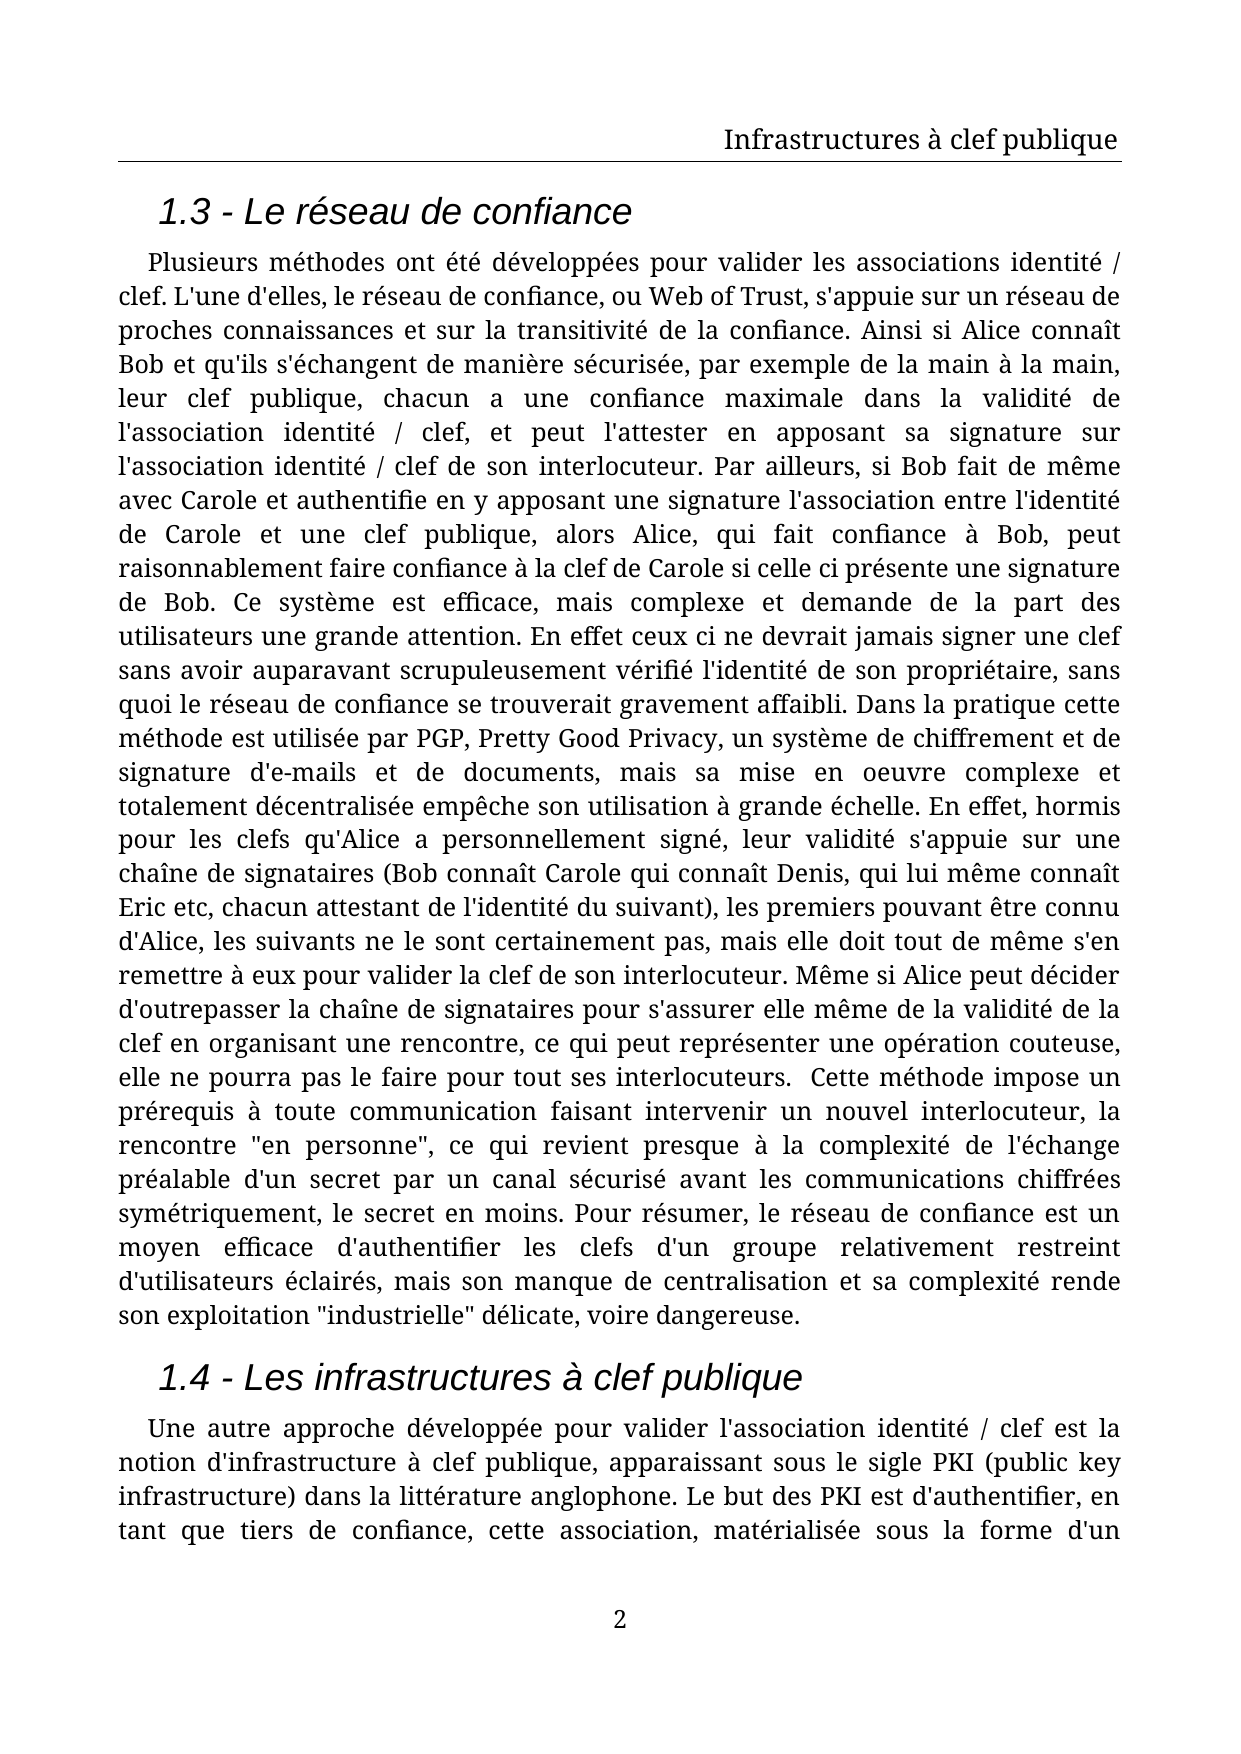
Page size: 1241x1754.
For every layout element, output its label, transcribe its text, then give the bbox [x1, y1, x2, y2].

text Une autre approche développée pour valider l'association identité / clef est la notion d'infrastructure à clef publique, apparaissant sous le sigle PKI (public key infrastructure) dans la littérature anglophone. Le but des PKI est d'authentifier, en tant que tiers de confiance, cette association, matérialisée sous la forme d'un [118, 1411, 1122, 1547]
subtitle Le réseau de confiance [148, 190, 1122, 232]
subtitle Les infrastructures à clef publique [148, 1356, 1122, 1398]
text Plusieurs méthodes ont été développées pour valider les associations identité / clef. L'une d'elles, le réseau de confiance, ou Web of Trust, s'appuie sur un réseau de proches connaissances et sur la transitivité de la confiance. Ainsi si Alice connaît Bob et qu'ils s'échangent de manière sécurisée, par exemple de la main à la main, leur clef publique, chacun a une confiance maximale dans la validité de l'association identité / clef, et peut l'attester en apposant sa signature sur l'association identité / clef de son interlocuteur. Par ailleurs, si Bob fait de même avec Carole et authentifie en y apposant une signature l'association entre l'identité de Carole et une clef publique, alors Alice, qui fait confiance à Bob, peut raisonnablement faire confiance à la clef de Carole si celle ci présente une signature de Bob. Ce système est efficace, mais complexe et demande de la part des utilisateurs une grande attention. En effet ceux ci ne devrait jamais signer une clef sans avoir auparavant scrupuleusement vérifié l'identité de son propriétaire, sans quoi le réseau de confiance se trouverait gravement affaibli. Dans la pratique cette méthode est utilisée par PGP, Pretty Good Privacy, un système de chiffrement et de signature d'e-mails et de documents, mais sa mise en oeuvre complexe et totalement décentralisée empêche son utilisation à grande échelle. En effet, hormis pour les clefs qu'Alice a personnellement signé, leur validité s'appuie sur une chaîne de signataires (Bob connaît Carole qui connaît Denis, qui lui même connaît Eric etc, chacun attestant de l'identité du suivant), les premiers pouvant être connu d'Alice, les suivants ne le sont certainement pas, mais elle doit tout de même s'en remettre à eux pour valider la clef de son interlocuteur. Même si Alice peut décider d'outrepasser la chaîne de signataires pour s'assurer elle même de la validité de la clef en organisant une rencontre, ce qui peut représenter une opération couteuse, elle ne pourra pas le faire pour tout ses interlocuteurs. Cette méthode impose un prérequis à toute communication faisant intervenir un nouvel interlocuteur, la rencontre "en personne", ce qui revient presque à la complexité de l'échange préalable d'un secret par un canal sécurisé avant les communications chiffrées symétriquement, le secret en moins. Pour résumer, le réseau de confiance est un moyen efficace d'authentifier les clefs d'un groupe relativement restreint d'utilisateurs éclairés, mais son manque de centralisation et sa complexité rende son exploitation "industrielle" délicate, voire dangereuse. [118, 245, 1122, 1331]
